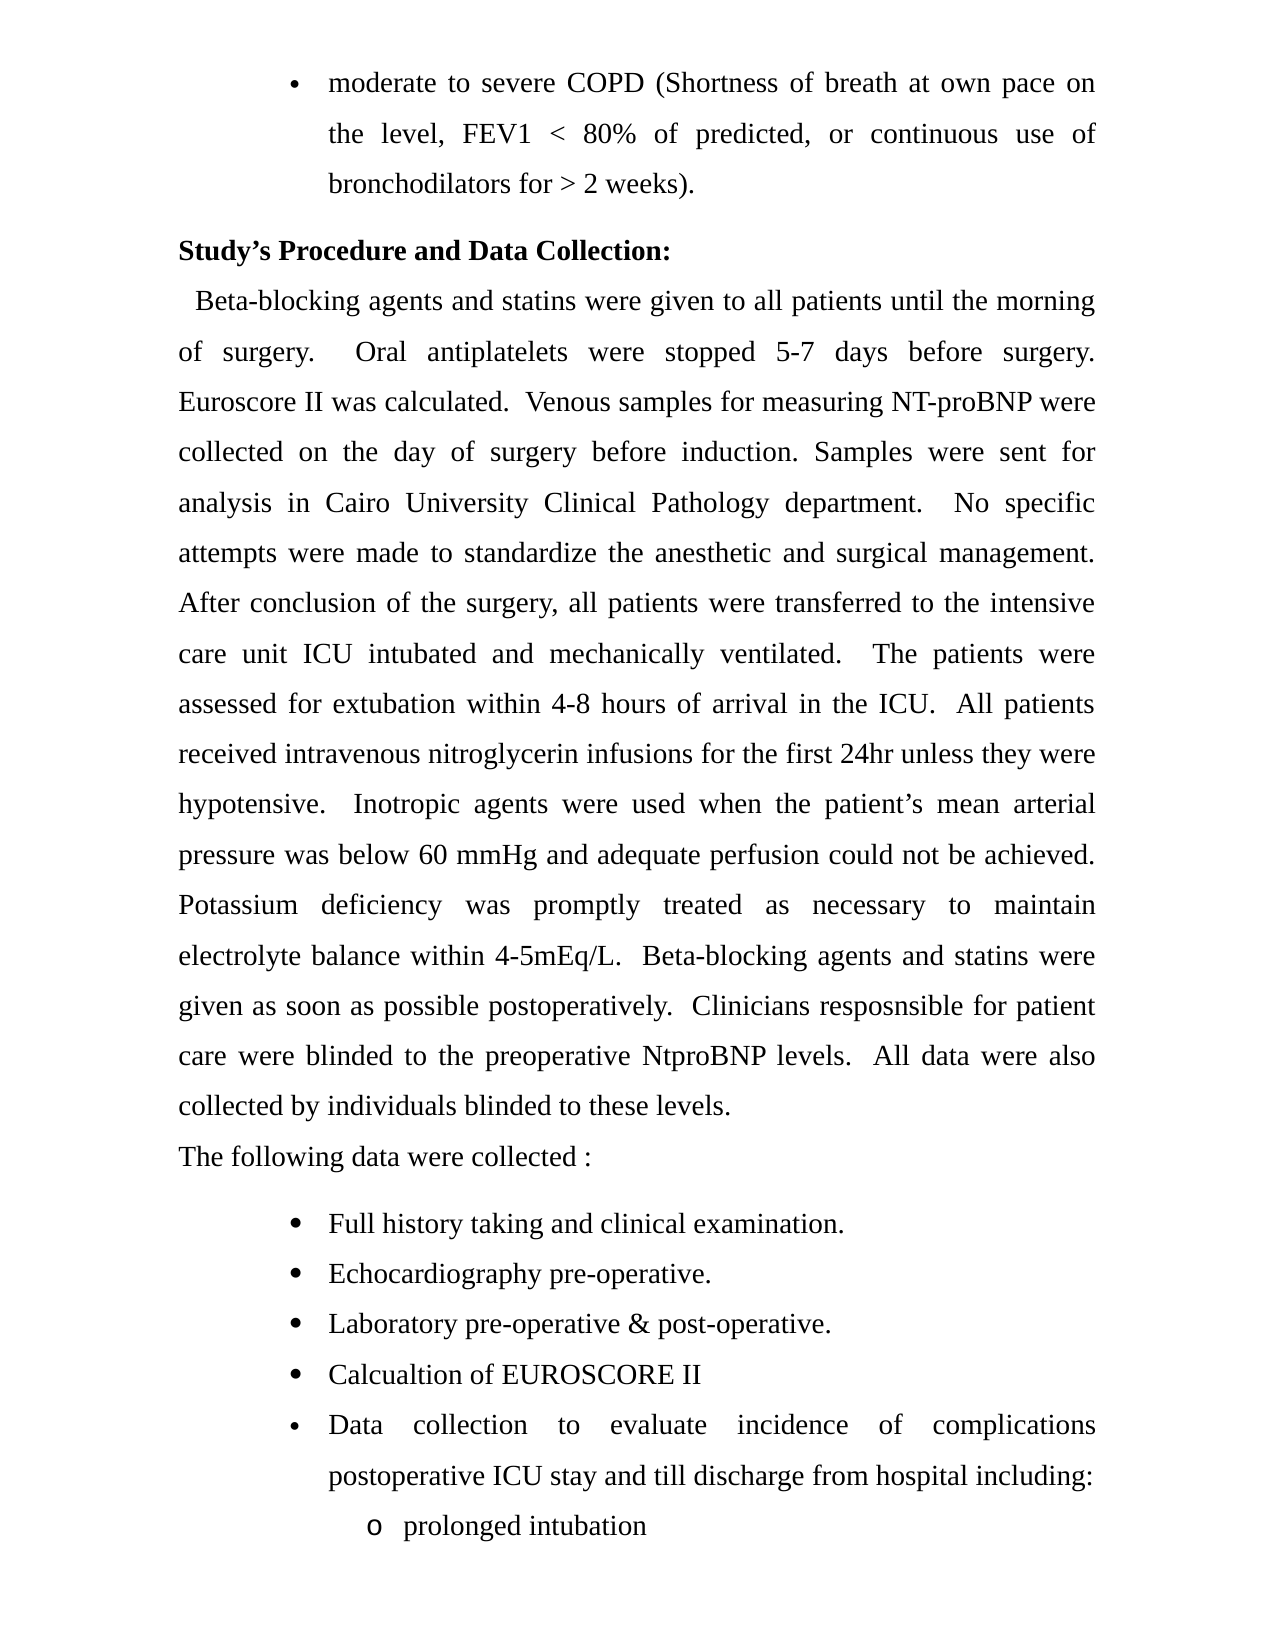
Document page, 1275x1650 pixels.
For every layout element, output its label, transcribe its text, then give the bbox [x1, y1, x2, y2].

list Laboratory pre-operative & post-operative. [291, 1307, 1097, 1340]
text Beta-blocking agents and statins were given to all patients until the morning of surgery. Oral antiplatelets were stopped 5-7 days before surgery. Euroscore II was calculated. Venous samples for measuring NT-proBNP were collected on the day of surgery before induction. Samples were sent for analysis in Cairo University Clinical Pathology department. No specific attempts were made to standardize the anesthetic and surgical management. After conclusion of the surgery, all patients were transferred to the intensive care unit ICU intubated and mechanically ventilated. The patients were assessed for extubation within 4-8 hours of arrival in the ICU. All patients received intravenous nitroglycerin infusions for the first 24hr unless they were hypotensive. Inotropic agents were used when the patient’s mean arterial pressure was below 60 mmHg and adequate perfusion could not be achieved. Potassium deficiency was promptly treated as necessary to maintain electrolyte balance within 4-5mEq/L. Beta-blocking agents and statins were given as soon as possible postoperatively. Clinicians resposnsible for patient care were blinded to the preoperative NtproBNP levels. All data were also collected by individuals blinded to these levels. [178, 283, 1097, 1122]
text Study’s Procedure and Data Collection: [178, 233, 1097, 267]
list Echocardiography pre-operative. [291, 1256, 1097, 1290]
list moderate to severe COPD (Shortness of breath at own pace on the level, FEV1 < 80% of predicted, or continuous use of bronchodilators for > 2 weeks). [291, 66, 1097, 200]
list Full history taking and clinical examination. [291, 1206, 1097, 1239]
text The following data were collected : [178, 1139, 1097, 1172]
list prolonged intubation [366, 1508, 1097, 1544]
list Calcualtion of EUROSCORE II [291, 1357, 1097, 1391]
list Data collection to evaluate incidence of complications postoperative ICU stay and till discharge from hospital including: [291, 1407, 1097, 1491]
